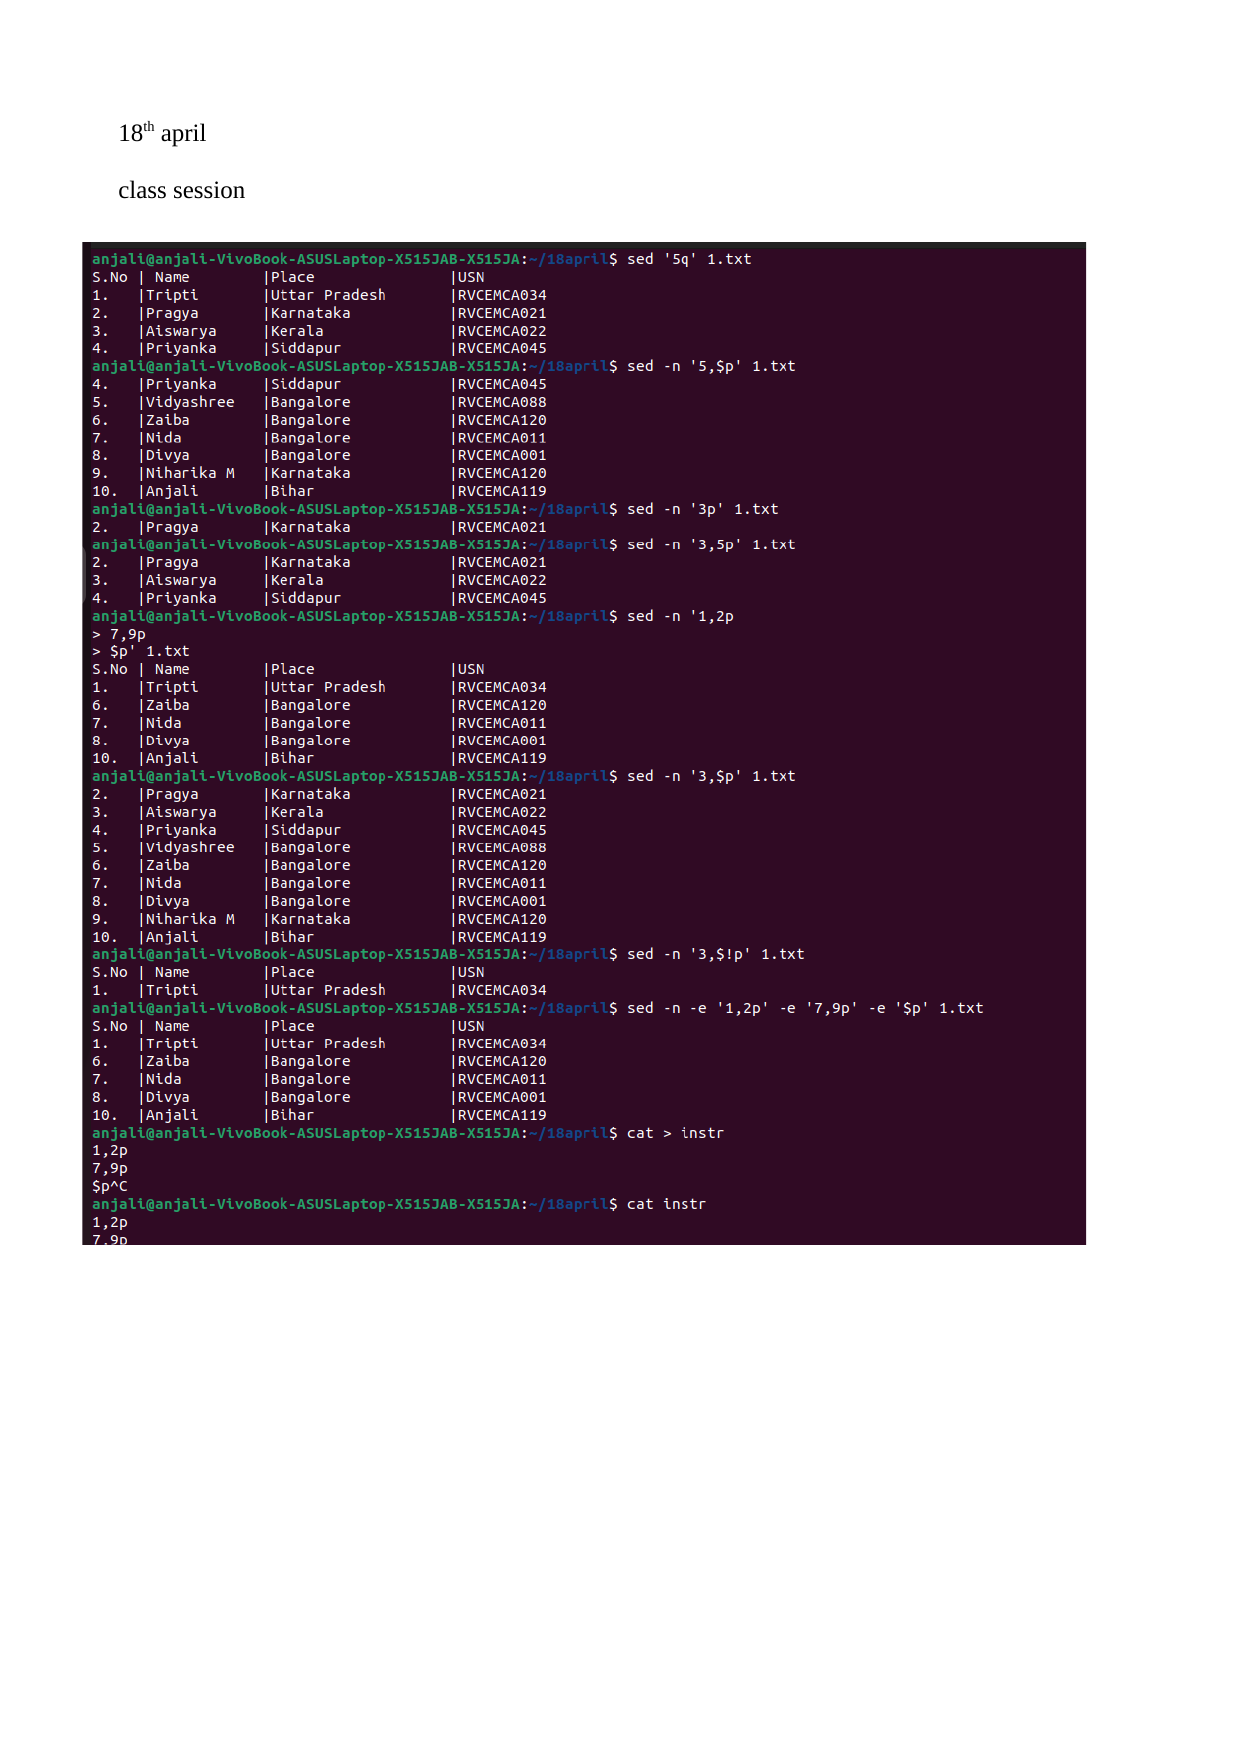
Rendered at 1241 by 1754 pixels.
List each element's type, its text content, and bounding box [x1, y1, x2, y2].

text 18th april [118, 118, 1122, 147]
text class session [118, 176, 1122, 204]
picture [82, 242, 1087, 1245]
